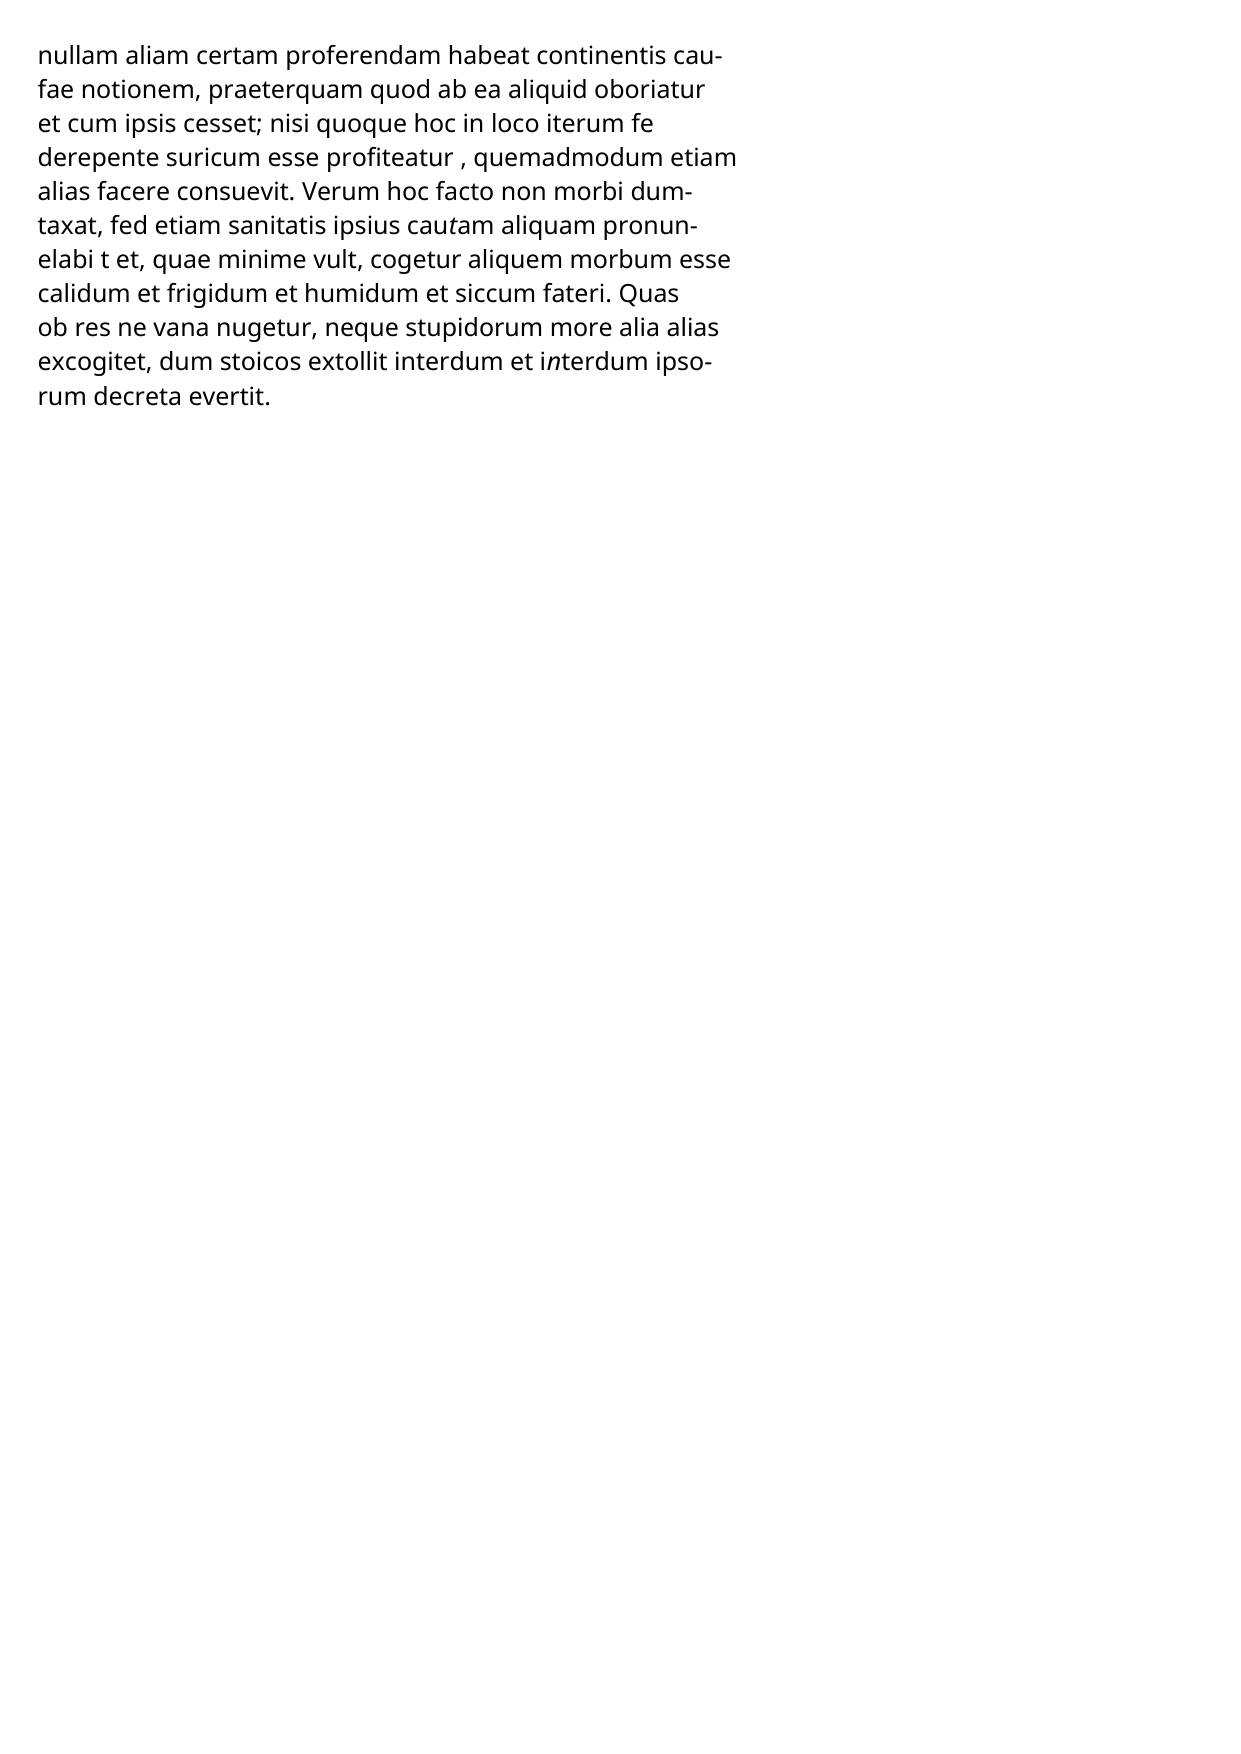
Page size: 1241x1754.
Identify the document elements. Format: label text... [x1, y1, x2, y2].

text nullam aliam certam proferendam habeat continentis cau- fae notionem, praeterquam quod ab ea aliquid oboriatur et cum ipsis cesset; nisi quoque hoc in loco iterum fe derepente suricum esse profiteatur , quemadmodum etiam alias facere consuevit. Verum hoc facto non morbi dum- taxat, fed etiam sanitatis ipsius cautam aliquam pronun- elabi t et, quae minime vult, cogetur aliquem morbum esse calidum et frigidum et humidum et siccum fateri. Quas ob res ne vana nugetur, neque stupidorum more alia alias excogitet, dum stoicos extollit interdum et interdum ipso- rum decreta evertit. [37, 37, 1203, 412]
